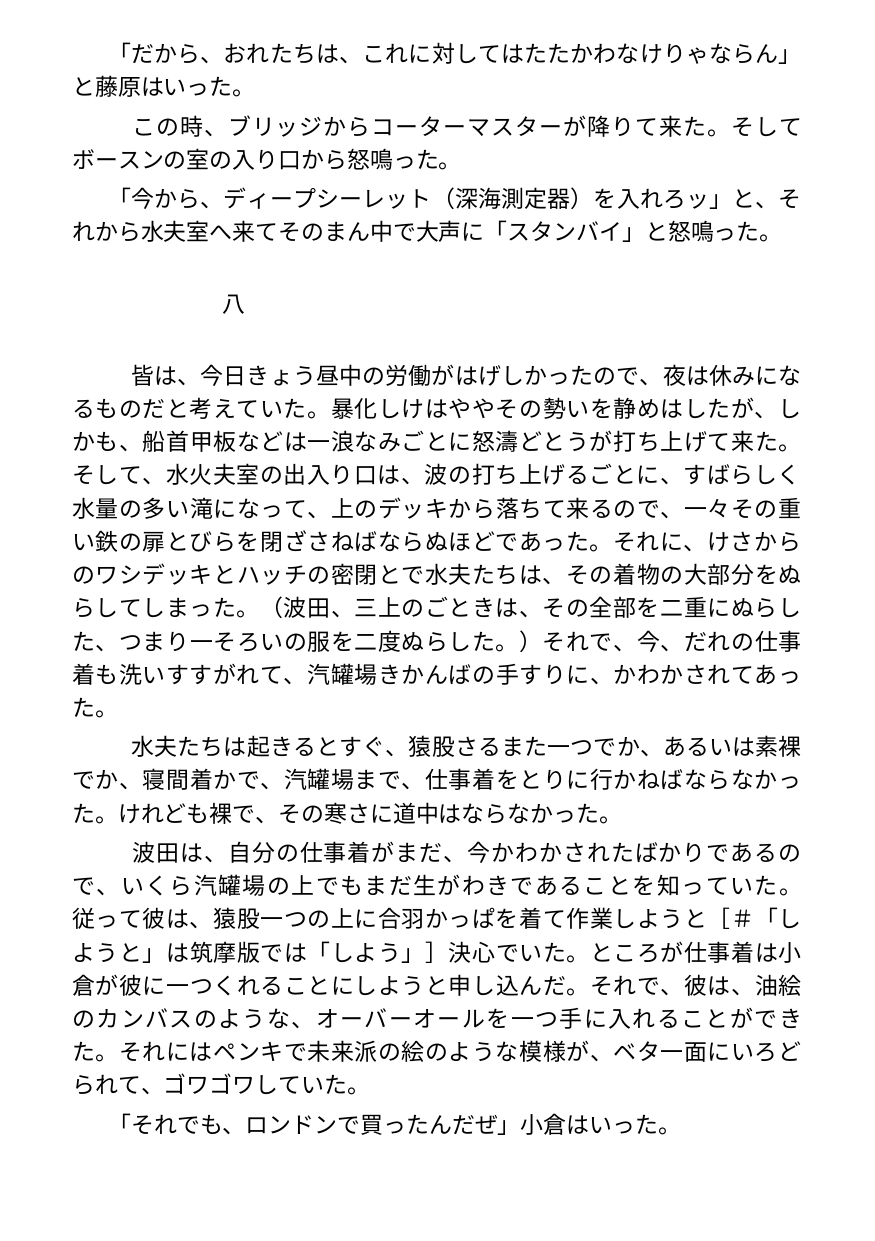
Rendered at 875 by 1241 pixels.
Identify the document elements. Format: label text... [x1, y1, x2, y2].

text 水夫たちは起きるとすぐ、猿股さるまた一つでか、あるいは素裸でか、寝間着かで、汽罐場まで、仕事着をとりに行かねばならなかった。けれども裸で、その寒さに道中はならなかった。 [72, 729, 802, 829]
text 「だから、おれたちは、これに対してはたたかわなけりゃならん」と藤原はいった。 [72, 36, 802, 102]
text 「今から、ディープシーレット（深海測定器）を入れろッ」と、それから水夫室へ来てそのまん中で大声に「スタンバイ」と怒鳴った。 [72, 181, 802, 247]
text この時、ブリッジからコーターマスターが降りて来た。そしてボースンの室の入り口から怒鳴った。 [72, 108, 802, 175]
text 波田は、自分の仕事着がまだ、今かわかされたばかりであるので、いくら汽罐場の上でもまだ生がわきであることを知っていた。従って彼は、猿股一つの上に合羽かっぱを着て作業しようと［＃「しようと」は筑摩版では「しよう」］決心でいた。ところが仕事着は小倉が彼に一つくれることにしようと申し込んだ。それで、彼は、油絵のカンバスのような、オーバーオールを一つ手に入れることができた。それにはペンキで未来派の絵のような模様が、ベタ一面にいろどられて、ゴワゴワしていた。 [72, 835, 802, 1101]
text 八 [72, 286, 802, 319]
text 皆は、今日きょう昼中の労働がはげしかったので、夜は休みになるものだと考えていた。暴化しけはややその勢いを静めはしたが、しかも、船首甲板などは一浪なみごとに怒濤どとうが打ち上げて来た。そして、水火夫室の出入り口は、波の打ち上げるごとに、すばらしく水量の多い滝になって、上のデッキから落ちて来るので、一々その重い鉄の扉とびらを閉ざさねばならぬほどであった。それに、けさからのワシデッキとハッチの密閉とで水夫たちは、その着物の大部分をぬらしてしまった。（波田、三上のごときは、その全部を二重にぬらした、つまり一そろいの服を二度ぬらした。）それで、今、だれの仕事着も洗いすすがれて、汽罐場きかんばの手すりに、かわかされてあった。 [72, 358, 802, 723]
text 「それでも、ロンドンで買ったんだぜ」小倉はいった。 [72, 1106, 802, 1140]
